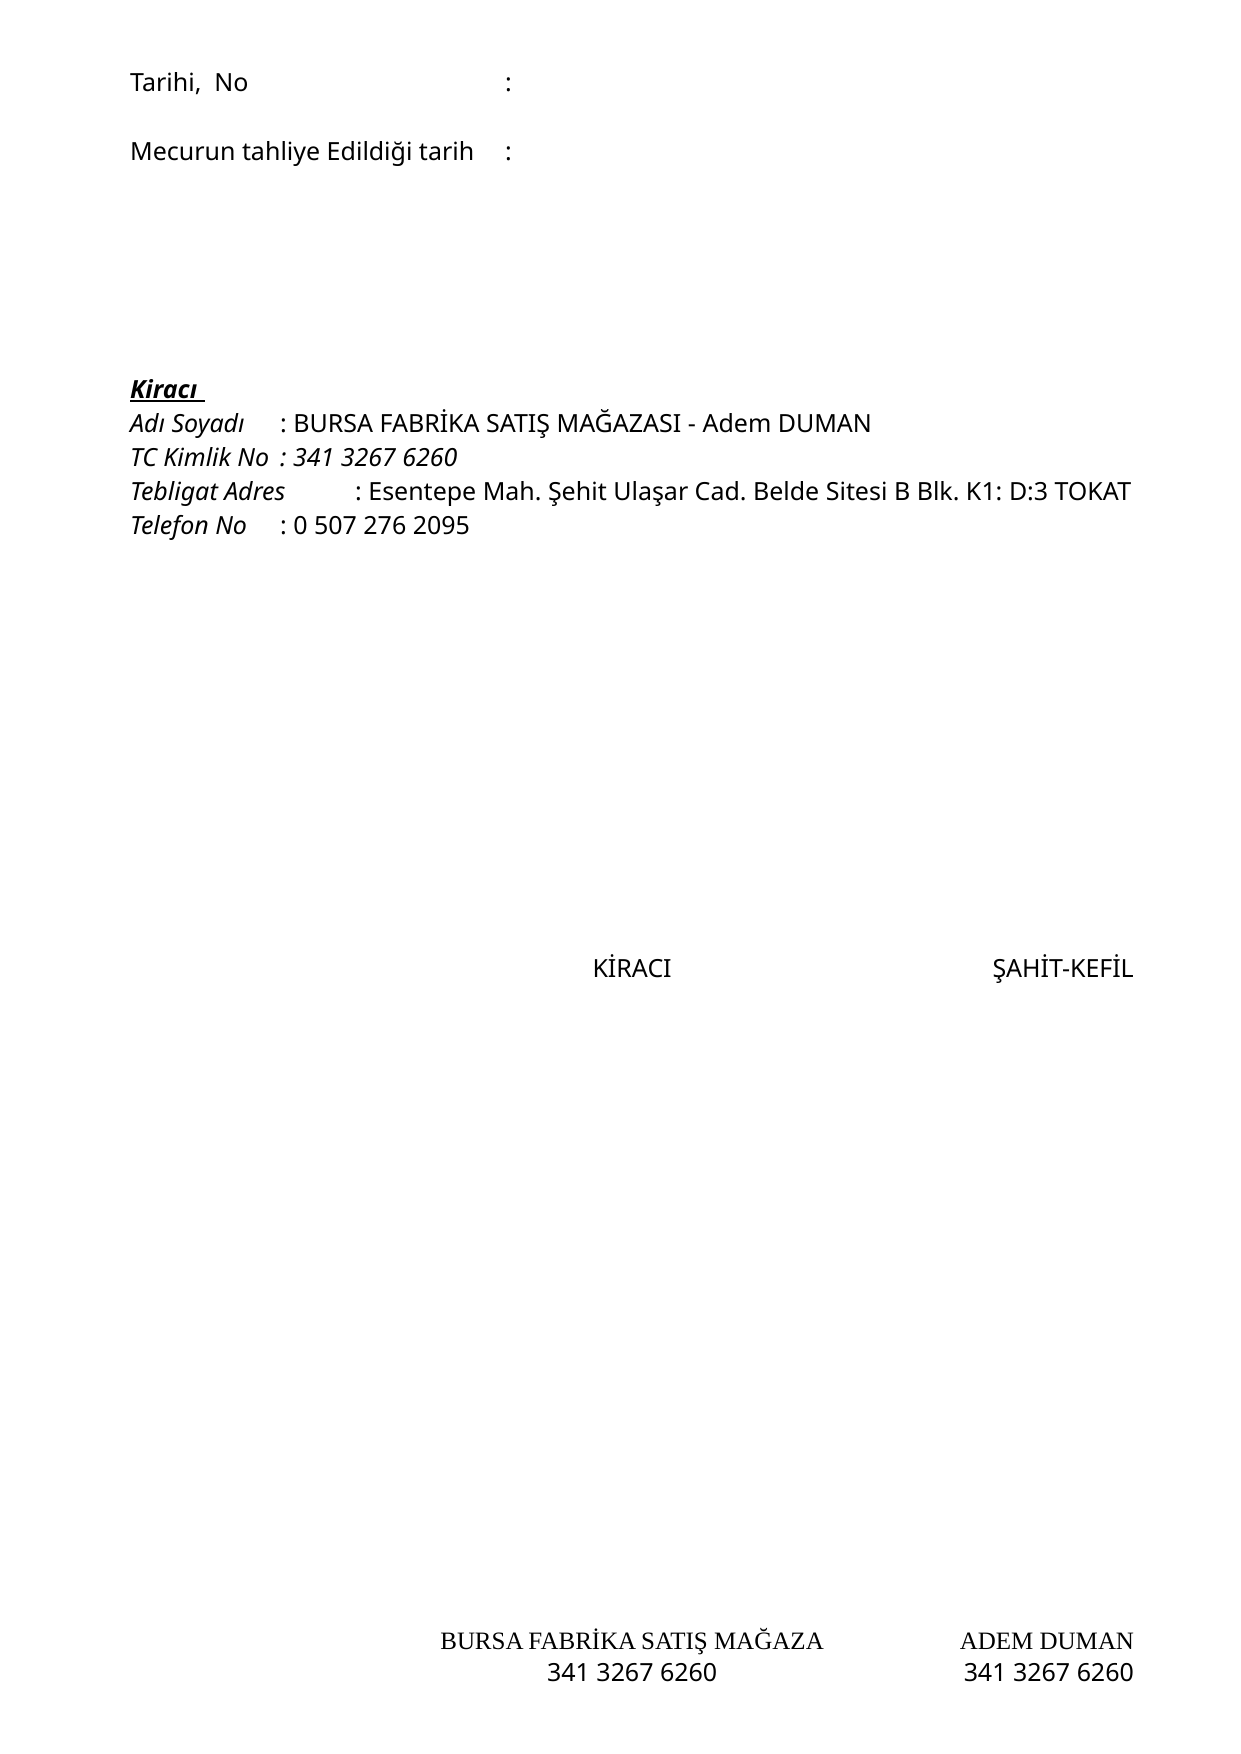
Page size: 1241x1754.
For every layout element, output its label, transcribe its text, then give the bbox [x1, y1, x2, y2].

text Adı Soyadı : BURSA FABRİKA SATIŞ MAĞAZASI - Adem DUMAN [130, 406, 1175, 440]
text TC Kimlik No : 341 3267 6260 [130, 440, 1175, 474]
text Mecurun tahliye Edildiği tarih : [130, 133, 1175, 167]
text Tarihi, No : [130, 65, 1175, 99]
text Kiracı [130, 372, 1175, 406]
text KİRACI ŞAHİT-KEFİL [130, 951, 1175, 985]
text Telefon No : 0 507 276 2095 [130, 508, 1175, 542]
text Tebligat Adres : Esentepe Mah. Şehit Ulaşar Cad. Belde Sitesi B Blk. K1: D:3 TOKAT [130, 474, 1175, 508]
